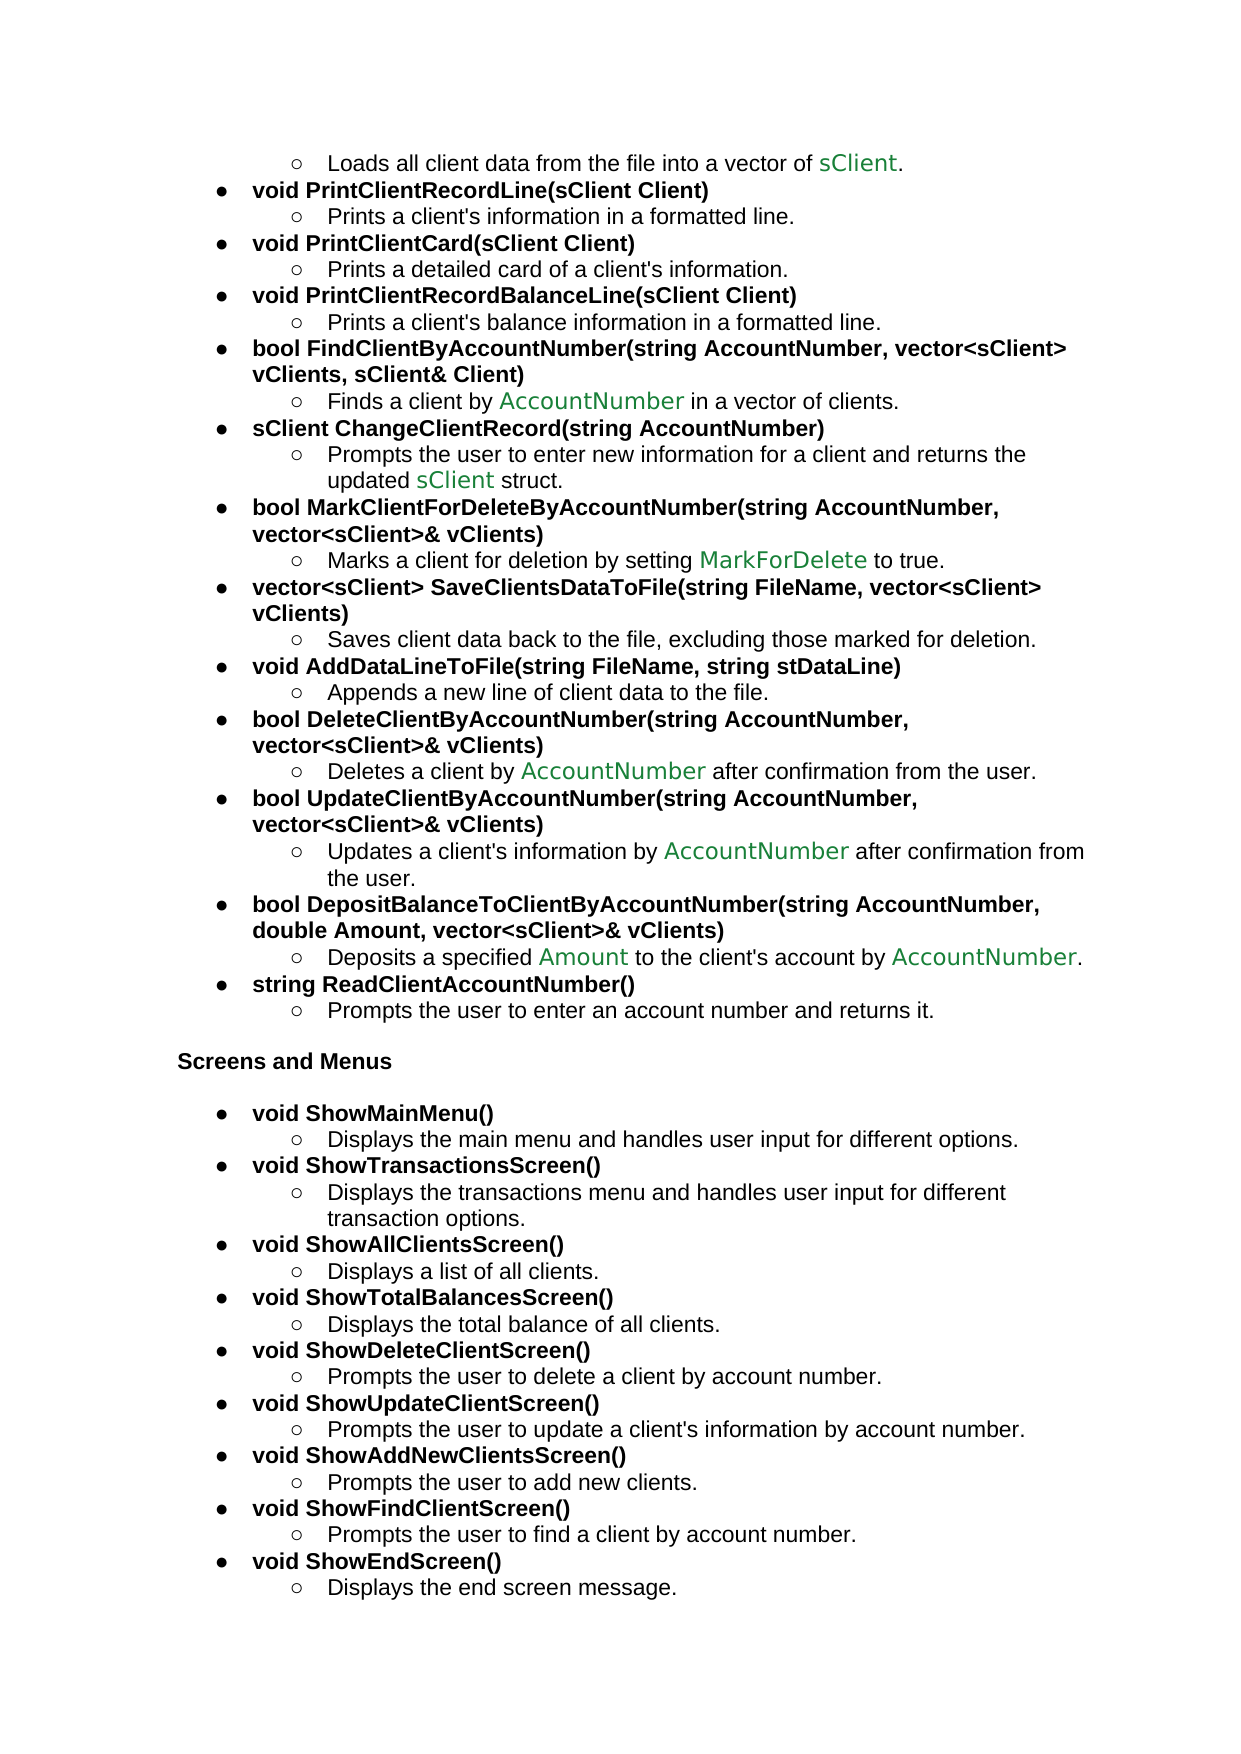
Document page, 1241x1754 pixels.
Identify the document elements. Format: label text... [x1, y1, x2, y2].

list void ShowEndScreen() [214, 1548, 1090, 1574]
list Prompts the user to enter new information for a client and returns the updated sClient struct. [289, 441, 1090, 494]
list Displays the main menu and handles user input for different options. [289, 1126, 1090, 1152]
list bool DepositBalanceToClientByAccountNumber(string AccountNumber, double Amount, vector<sClient>& vClients) [214, 891, 1090, 944]
list Marks a client for deletion by setting MarkForDelete to true. [289, 547, 1090, 574]
list void ShowAllClientsScreen() [214, 1231, 1090, 1258]
list void ShowFindClientScreen() [214, 1495, 1090, 1521]
list void ShowAddNewClientsScreen() [214, 1442, 1090, 1469]
list Prompts the user to delete a client by account number. [289, 1363, 1090, 1389]
list Prompts the user to add new clients. [289, 1469, 1090, 1495]
list void ShowDeleteClientScreen() [214, 1337, 1090, 1363]
list void ShowTransactionsScreen() [214, 1152, 1090, 1179]
list Prints a detailed card of a client's information. [289, 256, 1090, 282]
list Prompts the user to update a client's information by account number. [289, 1416, 1090, 1442]
list Saves client data back to the file, excluding those marked for deletion. [289, 626, 1090, 653]
list sClient ChangeClientRecord(string AccountNumber) [214, 414, 1090, 441]
list Prints a client's information in a formatted line. [289, 203, 1090, 229]
list Deletes a client by AccountNumber after confirmation from the user. [289, 758, 1090, 785]
list Displays the transactions menu and handles user input for different transaction options. [289, 1179, 1090, 1231]
list void ShowUpdateClientScreen() [214, 1389, 1090, 1416]
list vector<sClient> SaveClientsDataToFile(string FileName, vector<sClient> vClients) [214, 574, 1090, 626]
list Prompts the user to enter an account number and returns it. [289, 997, 1090, 1023]
list void AddDataLineToFile(string FileName, string stDataLine) [214, 653, 1090, 679]
list Loads all client data from the file into a vector of sClient. [289, 150, 1090, 177]
list Appends a new line of client data to the file. [289, 679, 1090, 706]
list Prints a client's balance information in a formatted line. [289, 309, 1090, 335]
list Deposits a specified Amount to the client's account by AccountNumber. [289, 944, 1090, 971]
list void ShowTotalBalancesScreen() [214, 1284, 1090, 1311]
list void PrintClientRecordBalanceLine(sClient Client) [214, 282, 1090, 309]
list string ReadClientAccountNumber() [214, 971, 1090, 997]
list Displays a list of all clients. [289, 1258, 1090, 1284]
list bool DeleteClientByAccountNumber(string AccountNumber, vector<sClient>& vClients) [214, 706, 1090, 758]
list void PrintClientCard(sClient Client) [214, 229, 1090, 256]
list Prompts the user to find a client by account number. [289, 1521, 1090, 1548]
subtitle Screens and Menus [177, 1048, 1090, 1075]
list void PrintClientRecordLine(sClient Client) [214, 177, 1090, 203]
list Displays the end screen message. [289, 1574, 1090, 1600]
list Updates a client's information by AccountNumber after confirmation from the user. [289, 838, 1090, 891]
list Displays the total balance of all clients. [289, 1311, 1090, 1337]
list Finds a client by AccountNumber in a vector of clients. [289, 388, 1090, 414]
list bool MarkClientForDeleteByAccountNumber(string AccountNumber, vector<sClient>& vClients) [214, 494, 1090, 547]
list bool FindClientByAccountNumber(string AccountNumber, vector<sClient> vClients, sClient& Client) [214, 335, 1090, 388]
list bool UpdateClientByAccountNumber(string AccountNumber, vector<sClient>& vClients) [214, 785, 1090, 838]
list void ShowMainMenu() [214, 1100, 1090, 1126]
